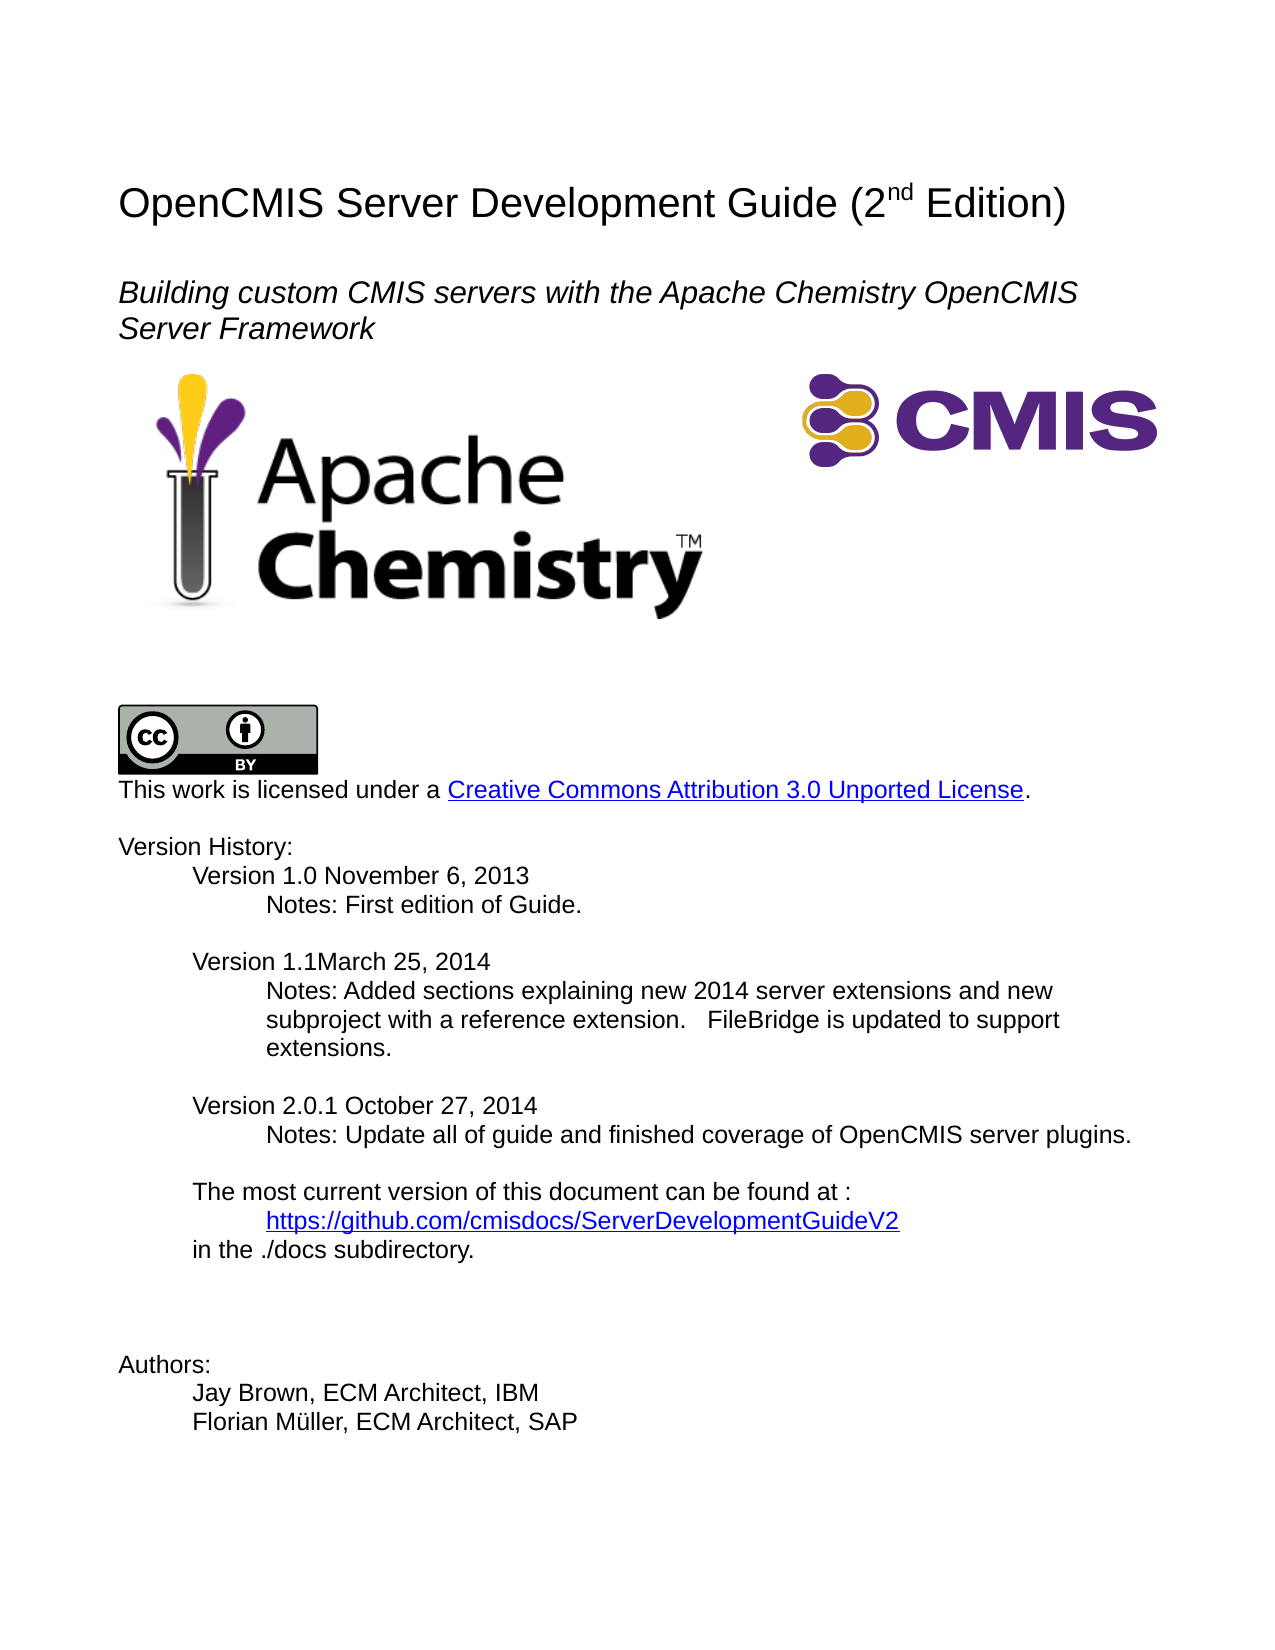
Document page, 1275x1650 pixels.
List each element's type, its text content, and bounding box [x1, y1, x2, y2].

text Notes: Update all of guide and finished coverage of OpenCMIS server plugins. [192, 1120, 1157, 1148]
picture [118, 374, 709, 619]
text This work is licensed under a Creative Commons Attribution 3.0 Unported License. [118, 705, 1157, 803]
text https://github.com/cmisdocs/ServerDevelopmentGuideV2 [192, 1206, 1157, 1235]
picture [802, 374, 1157, 467]
text Notes: First edition of Guide. [192, 890, 1157, 918]
text in the ./docs subdirectory. [192, 1235, 1157, 1263]
text Version 2.0.1 October 27, 2014 [192, 1091, 1157, 1120]
text Building custom CMIS servers with the Apache Chemistry OpenCMIS Server Framework [118, 274, 1157, 346]
text Version 1.0 November 6, 2013 [192, 861, 1157, 890]
text Florian Müller, ECM Architect, SAP [192, 1407, 1157, 1436]
text OpenCMIS Server Development Guide (2nd Edition) [118, 178, 1157, 226]
text Jay Brown, ECM Architect, IBM [192, 1378, 1157, 1407]
text Version History: [118, 832, 1157, 861]
text The most current version of this document can be found at : [192, 1177, 1157, 1206]
text Version 1.1March 25, 2014 [192, 947, 1157, 976]
text Authors: [118, 1350, 1157, 1378]
text Notes: Added sections explaining new 2014 server extensions and new subproject with a reference extension. FileBridge is updated to support extensions. [266, 976, 1157, 1062]
